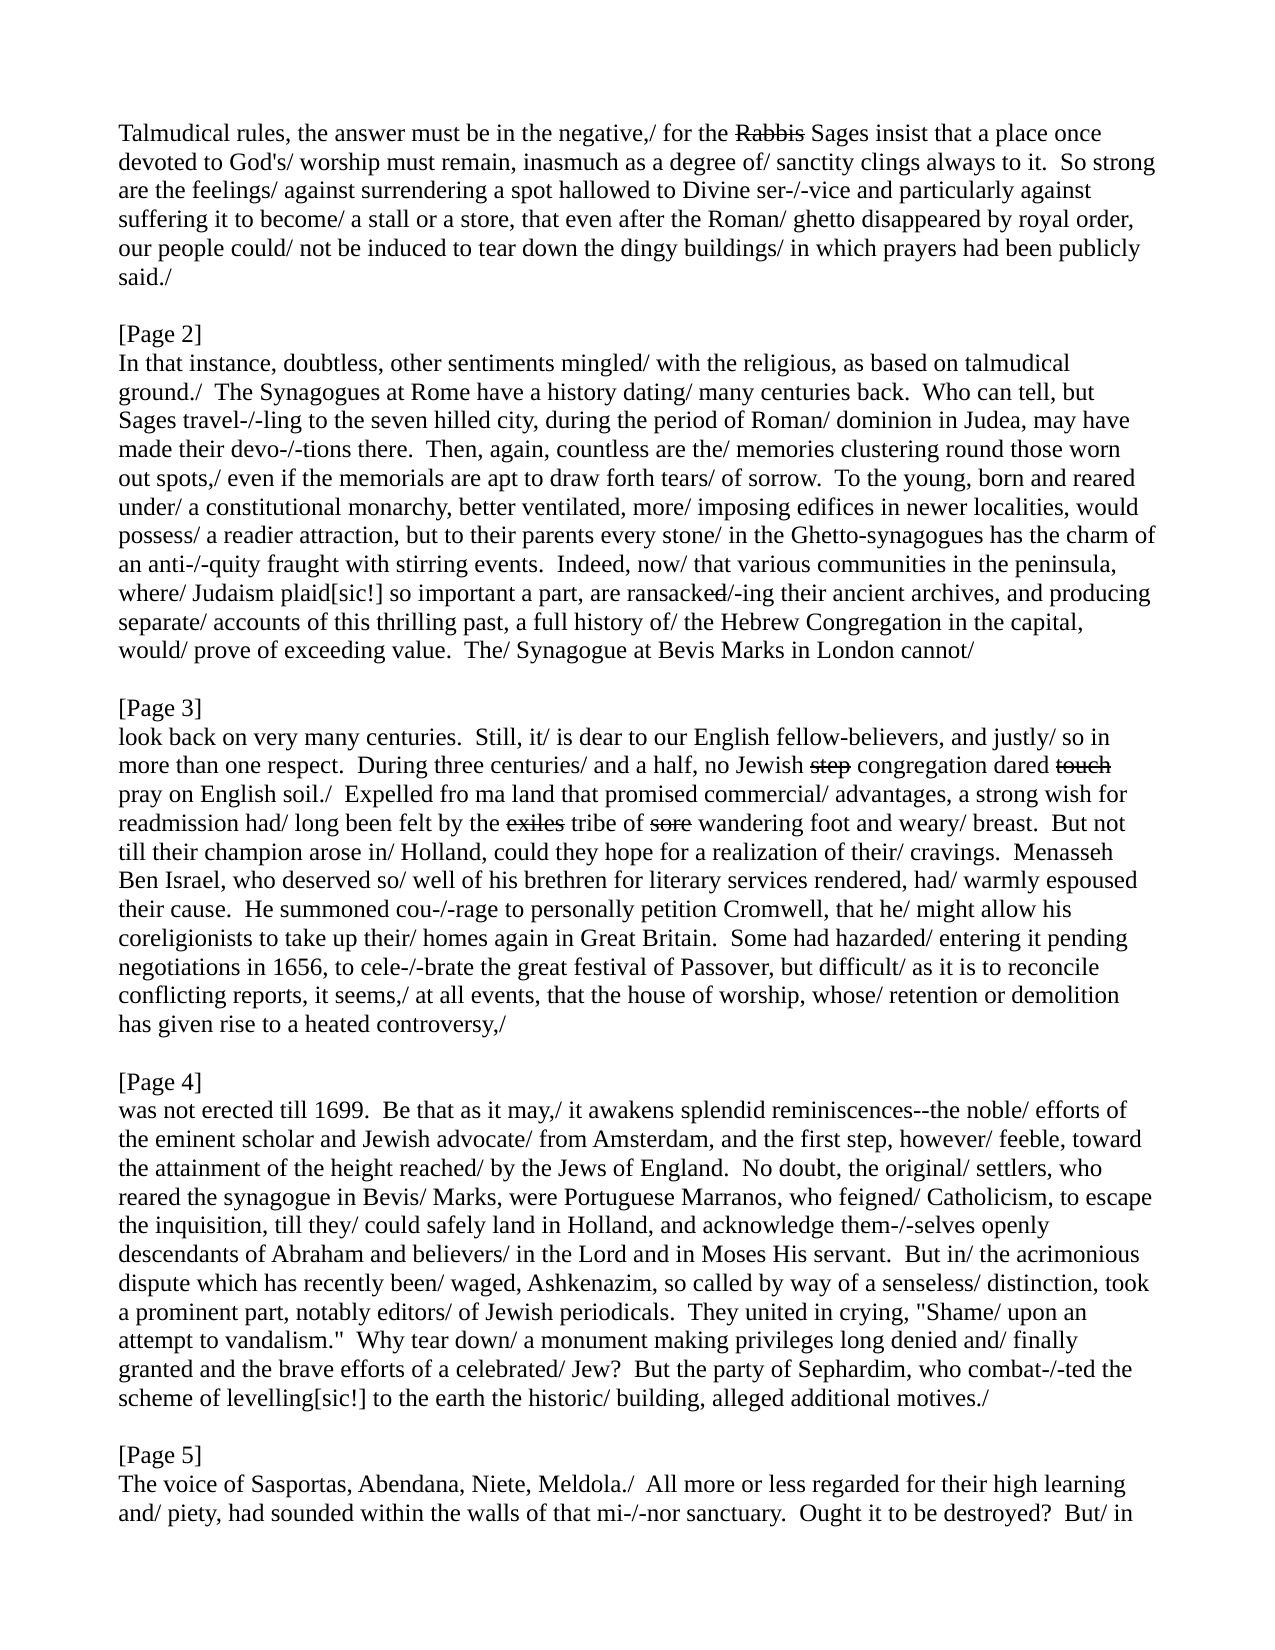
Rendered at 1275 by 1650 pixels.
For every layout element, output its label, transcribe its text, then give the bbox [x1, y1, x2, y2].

text was not erected till 1699. Be that as it may,/ it awakens splendid reminiscences--the noble/ efforts of the eminent scholar and Jewish advocate/ from Amsterdam, and the first step, however/ feeble, toward the attainment of the height reached/ by the Jews of England. No doubt, the original/ settlers, who reared the synagogue in Bevis/ Marks, were Portuguese Marranos, who feigned/ Catholicism, to escape the inquisition, till they/ could safely land in Holland, and acknowledge them-/-selves openly descendants of Abraham and believers/ in the Lord and in Moses His servant. But in/ the acrimonious dispute which has recently been/ waged, Ashkenazim, so called by way of a senseless/ distinction, took a prominent part, notably editors/ of Jewish periodicals. They united in crying, "Shame/ upon an attempt to vandalism." Why tear down/ a monument making privileges long denied and/ finally granted and the brave efforts of a celebrated/ Jew? But the party of Sephardim, who combat-/-ted the scheme of levelling[sic!] to the earth the historic/ building, alleged additional motives./ [118, 1096, 1157, 1412]
text [Page 3] [118, 693, 1157, 722]
text [Page 2] [118, 319, 1157, 348]
text In that instance, doubtless, other sentiments mingled/ with the religious, as based on talmudical ground./ The Synagogues at Rome have a history dating/ many centuries back. Who can tell, but Sages travel-/-ling to the seven hilled city, during the period of Roman/ dominion in Judea, may have made their devo-/-tions there. Then, again, countless are the/ memories clustering round those worn out spots,/ even if the memorials are apt to draw forth tears/ of sorrow. To the young, born and reared under/ a constitutional monarchy, better ventilated, more/ imposing edifices in newer localities, would possess/ a readier attraction, but to their parents every stone/ in the Ghetto-synagogues has the charm of an anti-/-quity fraught with stirring events. Indeed, now/ that various communities in the peninsula, where/ Judaism plaid[sic!] so important a part, are ransacked/-ing their ancient archives, and producing separate/ accounts of this thrilling past, a full history of/ the Hebrew Congregation in the capital, would/ prove of exceeding value. The/ Synagogue at Bevis Marks in London cannot/ [118, 348, 1157, 664]
text Talmudical rules, the answer must be in the negative,/ for the Rabbis Sages insist that a place once devoted to God's/ worship must remain, inasmuch as a degree of/ sanctity clings always to it. So strong are the feelings/ against surrendering a spot hallowed to Divine ser-/-vice and particularly against suffering it to become/ a stall or a store, that even after the Roman/ ghetto disappeared by royal order, our people could/ not be induced to tear down the dingy buildings/ in which prayers had been publicly said./ [118, 118, 1157, 291]
text [Page 4] [118, 1067, 1157, 1096]
text look back on very many centuries. Still, it/ is dear to our English fellow-believers, and justly/ so in more than one respect. During three centuries/ and a half, no Jewish step congregation dared touch pray on English soil./ Expelled fro ma land that promised commercial/ advantages, a strong wish for readmission had/ long been felt by the exiles tribe of sore wandering foot and weary/ breast. But not till their champion arose in/ Holland, could they hope for a realization of their/ cravings. Menasseh Ben Israel, who deserved so/ well of his brethren for literary services rendered, had/ warmly espoused their cause. He summoned cou-/-rage to personally petition Cromwell, that he/ might allow his coreligionists to take up their/ homes again in Great Britain. Some had hazarded/ entering it pending negotiations in 1656, to cele-/-brate the great festival of Passover, but difficult/ as it is to reconcile conflicting reports, it seems,/ at all events, that the house of worship, whose/ retention or demolition has given rise to a heated controversy,/ [118, 722, 1157, 1038]
text [Page 5] [118, 1441, 1157, 1469]
text The voice of Sasportas, Abendana, Niete, Meldola./ All more or less regarded for their high learning and/ piety, had sounded within the walls of that mi-/-nor sanctuary. Ought it to be destroyed? But/ in [118, 1469, 1157, 1527]
